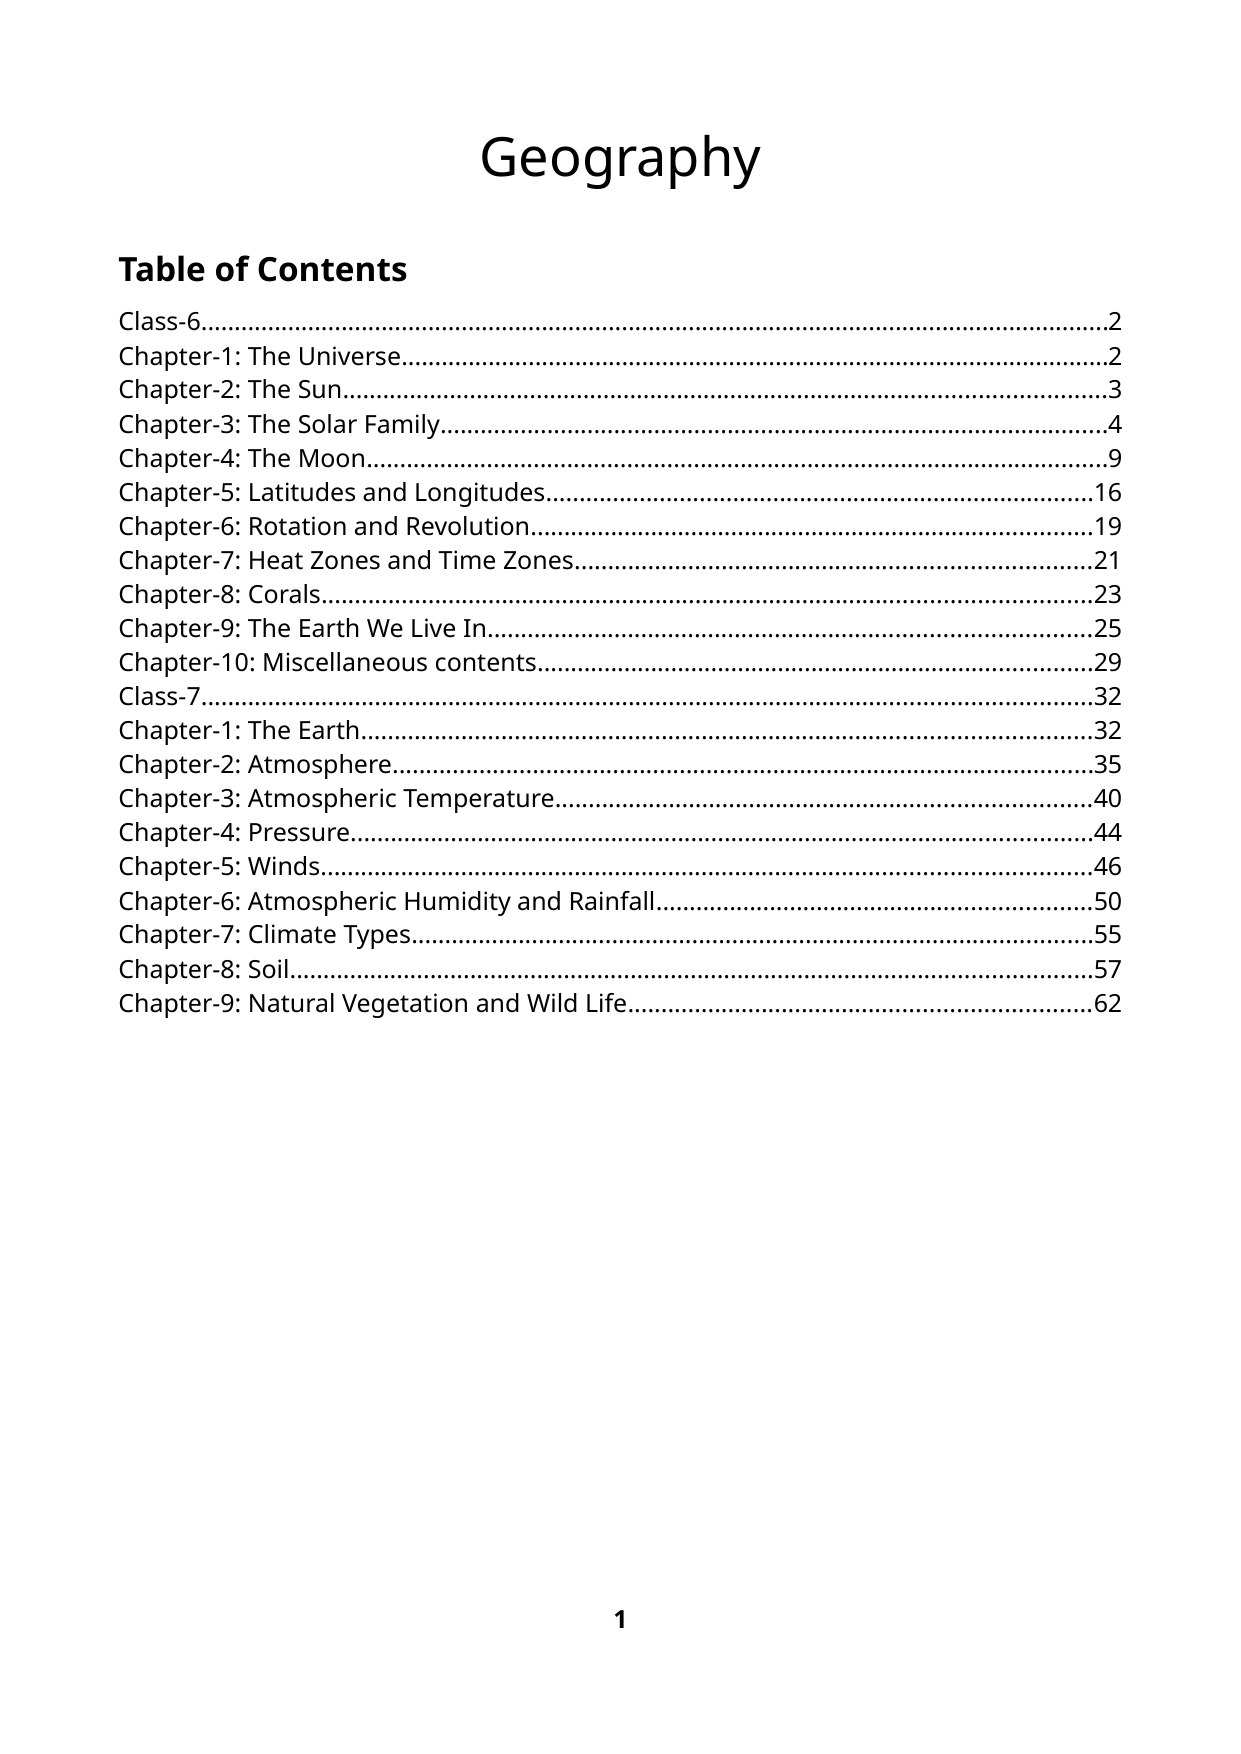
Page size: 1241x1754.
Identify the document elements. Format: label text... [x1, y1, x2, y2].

text Chapter-9: The Earth We Live In 25 [118, 611, 1122, 645]
text Chapter-6: Rotation and Revolution 19 [118, 508, 1122, 542]
text Class-6 2 [118, 304, 1122, 338]
text Chapter-4: Pressure 44 [118, 815, 1122, 849]
text Class-7 32 [118, 679, 1122, 713]
text Chapter-4: The Moon 9 [118, 440, 1122, 474]
subtitle Table of Contents [118, 246, 1122, 292]
text Chapter-5: Latitudes and Longitudes 16 [118, 474, 1122, 508]
text Chapter-5: Winds 46 [118, 849, 1122, 883]
text Geography [118, 118, 1122, 192]
text Chapter-1: The Earth 32 [118, 713, 1122, 747]
text Chapter-3: The Solar Family 4 [118, 406, 1122, 440]
text Chapter-6: Atmospheric Humidity and Rainfall 50 [118, 883, 1122, 917]
text Chapter-3: Atmospheric Temperature 40 [118, 781, 1122, 815]
text Chapter-7: Climate Types 55 [118, 917, 1122, 951]
text Chapter-1: The Universe 2 [118, 338, 1122, 372]
text Chapter-8: Corals 23 [118, 577, 1122, 611]
text Chapter-9: Natural Vegetation and Wild Life 62 [118, 985, 1122, 1019]
text Chapter-8: Soil 57 [118, 951, 1122, 985]
text Chapter-2: Atmosphere 35 [118, 747, 1122, 781]
text Chapter-2: The Sun 3 [118, 372, 1122, 406]
text Chapter-10: Miscellaneous contents 29 [118, 645, 1122, 679]
text Chapter-7: Heat Zones and Time Zones 21 [118, 542, 1122, 577]
